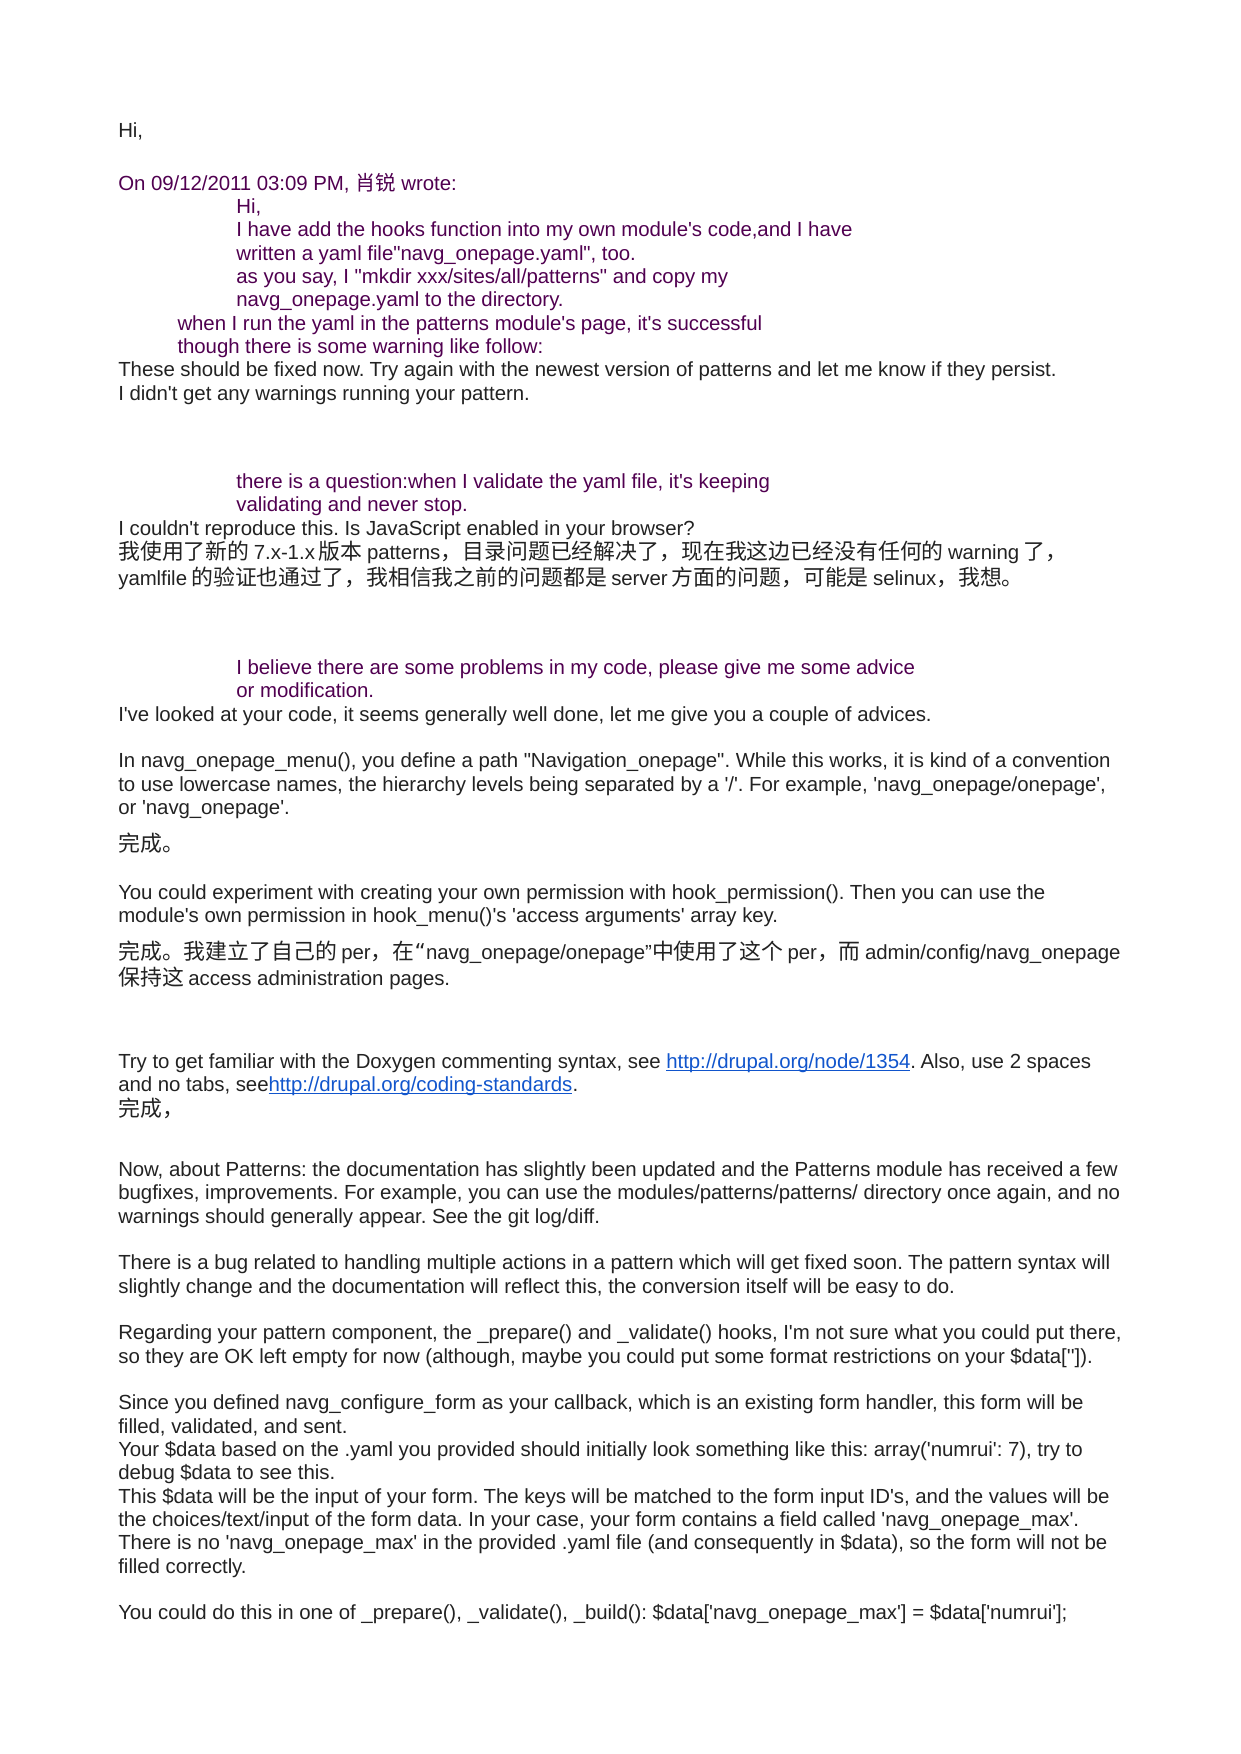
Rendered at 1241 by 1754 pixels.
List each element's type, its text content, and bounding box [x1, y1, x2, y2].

text Try to get familiar with the Doxygen commenting syntax, see http://drupal.org/node/1354. Also, use 2 spaces and no tabs, seehttp://drupal.org/coding-standards. 完成， [118, 1003, 1122, 1122]
text On 09/12/2011 03:09 PM, 肖锐 wrote: [118, 171, 1122, 194]
text Hi, [118, 118, 1122, 141]
text I believe there are some problems in my code, please give me some advice or modification. [236, 655, 1004, 702]
text Hi, I have add the hooks function into my own module's code,and I have written a yaml file"navg_onepage.yaml", too. as you say, I "mkdir xxx/sites/all/patterns" and copy my navg_onepage.yaml to the directory. [236, 194, 1004, 311]
text 完成。 You could experiment with creating your own permission with hook_permission(). Then you can use the module's own permission in hook_menu()'s 'access arguments' array key. [118, 831, 1122, 927]
text there is a question:when I validate the yaml file, it's keeping validating and never stop. [236, 469, 1004, 516]
text I couldn't reproduce this. Is JavaScript enabled in your browser? [118, 516, 1122, 539]
text when I run the yaml in the patterns module's page, it's successful though there is some warning like follow: [177, 311, 1063, 358]
text I've looked at your code, it seems generally well done, let me give you a couple of advices. In navg_onepage_menu(), you define a path "Navigation_onepage". While this works, it is kind of a convention to use lowercase names, the hierarchy levels being separated by a '/'. For example, 'navg_onepage/onepage', or 'navg_onepage'. [118, 702, 1122, 819]
text 完成。我建立了自己的per，在“navg_onepage/onepage”中使用了这个per，而admin/config/navg_onepage保持这access administration pages. [118, 939, 1122, 990]
text Now, about Patterns: the documentation has slightly been updated and the Patterns module has received a few bugfixes, improvements. For example, you can use the modules/patterns/patterns/ directory once again, and no warnings should generally appear. See the git log/diff. There is a bug related to handling multiple actions in a pattern which will get fixed soon. The pattern syntax will slightly change and the documentation will reflect this, the conversion itself will be easy to do. Regarding your pattern component, the _prepare() and _validate() hooks, I'm not sure what you could put there, so they are OK left empty for now (although, maybe you could put some format restrictions on your $data['']). Since you defined navg_configure_form as your callback, which is an existing form handler, this form will be filled, validated, and sent. Your $data based on the .yaml you provided should initially look something like this: array('numrui': 7), try to debug $data to see this. This $data will be the input of your form. The keys will be matched to the form input ID's, and the values will be the choices/text/input of the form data. In your case, your form contains a field called 'navg_onepage_max'. There is no 'navg_onepage_max' in the provided .yaml file (and consequently in $data), so the form will not be filled correctly. You could do this in one of _prepare(), _validate(), _build(): $data['navg_onepage_max'] = $data['numrui']; [118, 1134, 1122, 1624]
text 我使用了新的7.x-1.x版本patterns，目录问题已经解决了，现在我这边已经没有任何的warning了，yamlfile的验证也通过了，我相信我之前的问题都是server方面的问题，可能是selinux，我想。 [118, 539, 1122, 590]
text These should be fixed now. Try again with the newest version of patterns and let me know if they persist. I didn't get any warnings running your pattern. [118, 358, 1122, 404]
